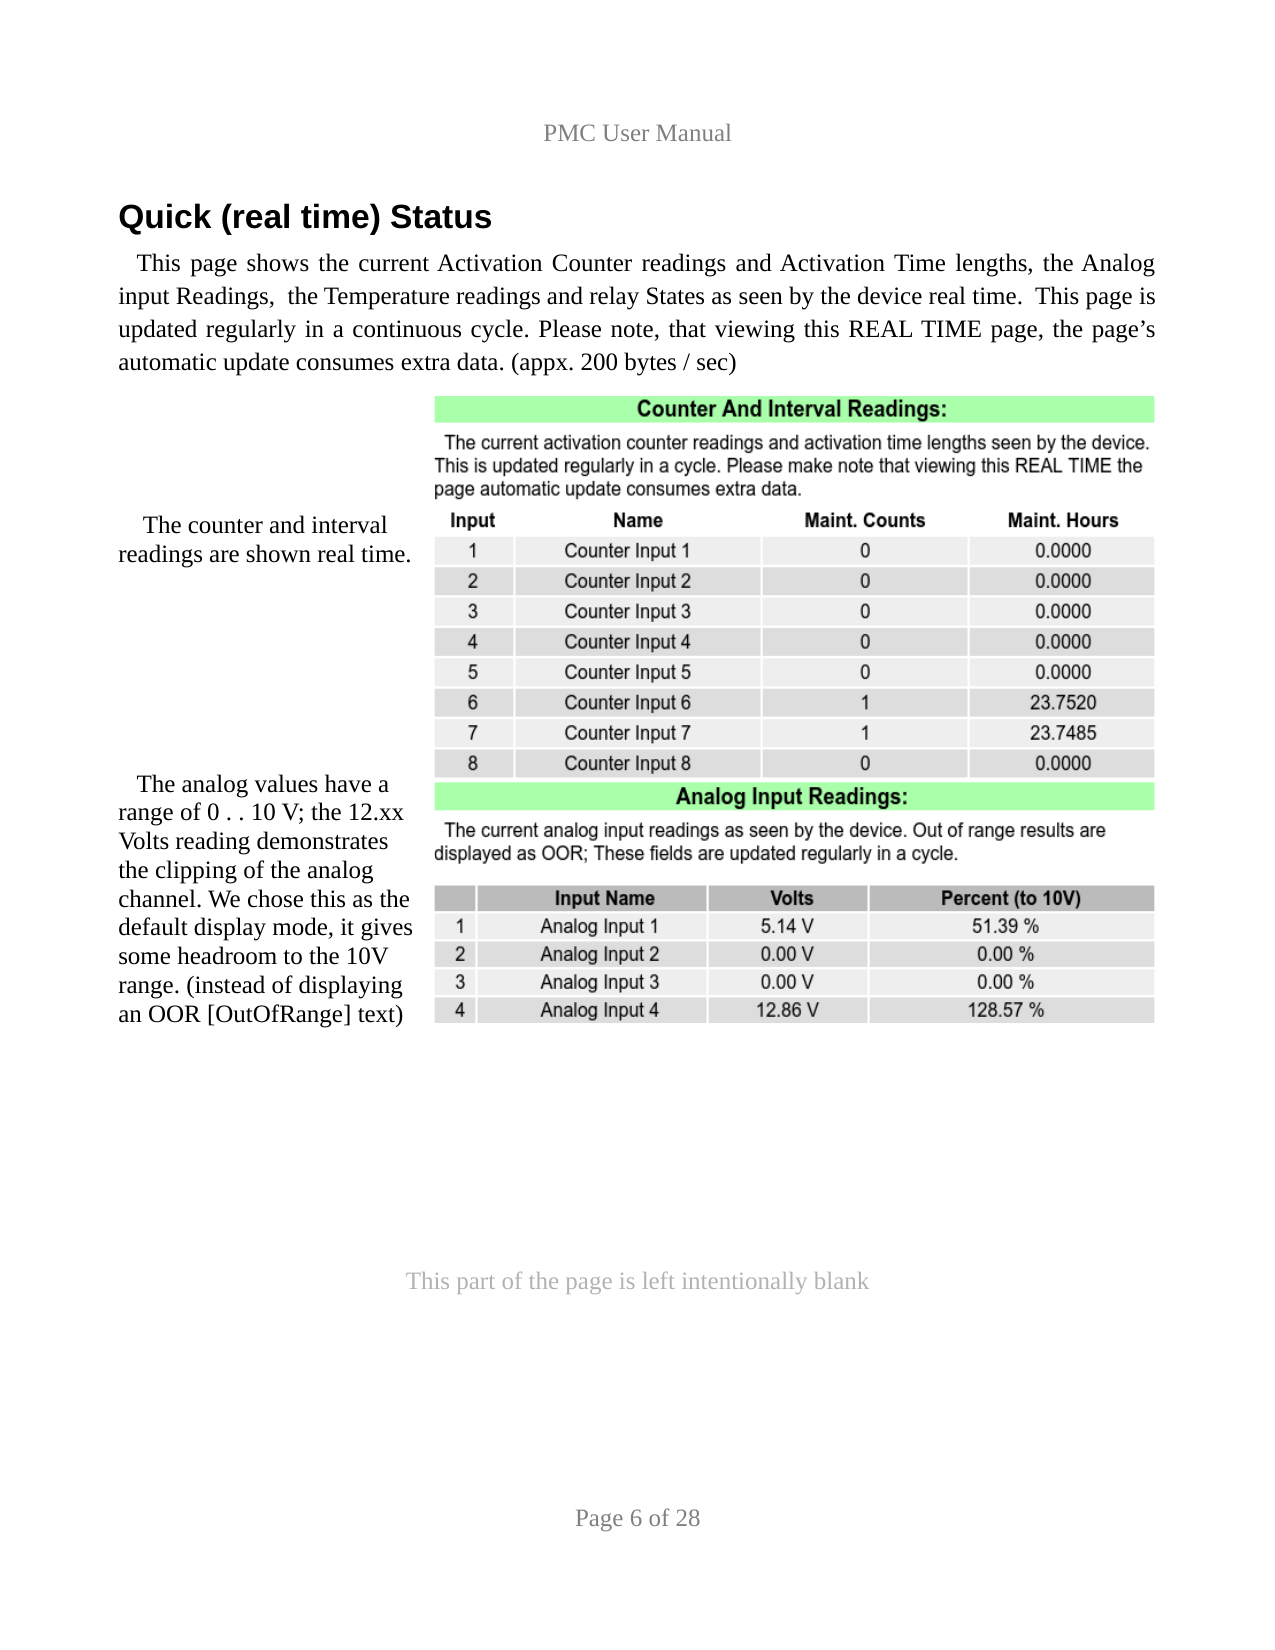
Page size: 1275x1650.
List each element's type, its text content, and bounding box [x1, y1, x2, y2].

table_header [418, 395, 1159, 1051]
table_header The counter and interval readings are shown real time. The analog values have a range of 0 . . 10 V; the 12.xx Volts reading demonstrates the clipping of the analog channel. We chose this as the default display mode, it gives some headroom to the 10V range. (instead of displaying an OOR [OutOfRange] text) [118, 395, 418, 1051]
text This page shows the current Activation Counter readings and Activation Time lengths, the Analog input Readings, the Temperature readings and relay States as seen by the device real time. This page is updated regularly in a continuous cycle. Please note, that viewing this REAL TIME page, the page’s automatic update consumes extra data. (appx. 200 bytes / sec) [118, 248, 1157, 376]
text This part of the page is left intentionally blank [118, 1266, 1157, 1295]
picture [434, 396, 1155, 1023]
subtitle Quick (real time) Status [118, 197, 1157, 236]
